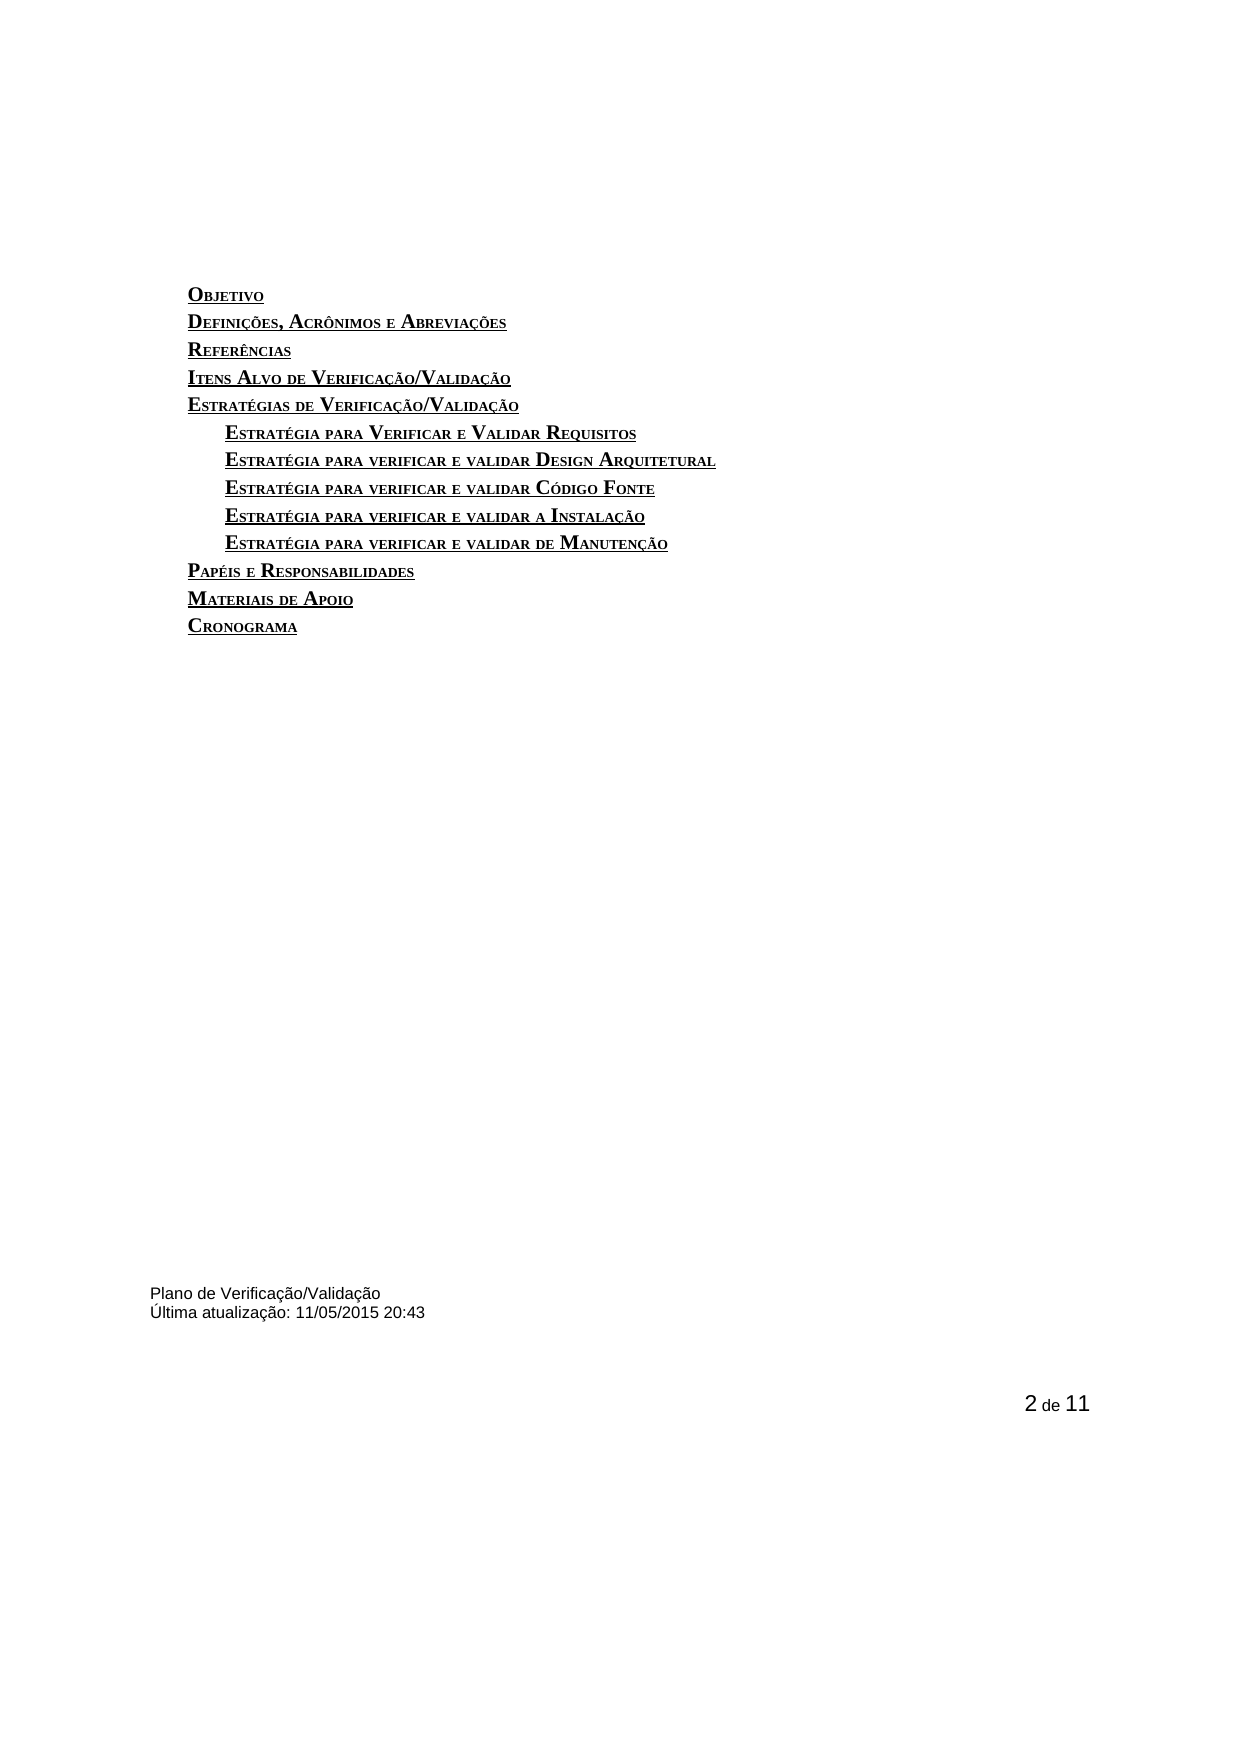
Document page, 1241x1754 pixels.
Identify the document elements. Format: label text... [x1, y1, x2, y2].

text Estratégia para verificar e validar Design Arquitetural [225, 447, 1090, 471]
text Referências [187, 337, 1090, 361]
text Estratégia para verificar e validar Código Fonte [225, 475, 1090, 499]
text Materiais de Apoio [187, 585, 1090, 609]
text Papéis e Responsabilidades [187, 558, 1090, 582]
text Definições, Acrônimos e Abreviações [187, 309, 1090, 333]
text Estratégia para verificar e validar de Manutenção [225, 530, 1090, 554]
text Objetivo [187, 282, 1090, 306]
text Cronograma [187, 613, 1090, 637]
text Estratégia para verificar e validar a Instalação [225, 503, 1090, 527]
text Estratégias de Verificação/Validação [187, 392, 1090, 416]
text Estratégia para Verificar e Validar Requisitos [225, 420, 1090, 444]
text Itens Alvo de Verificação/Validação [187, 364, 1090, 389]
